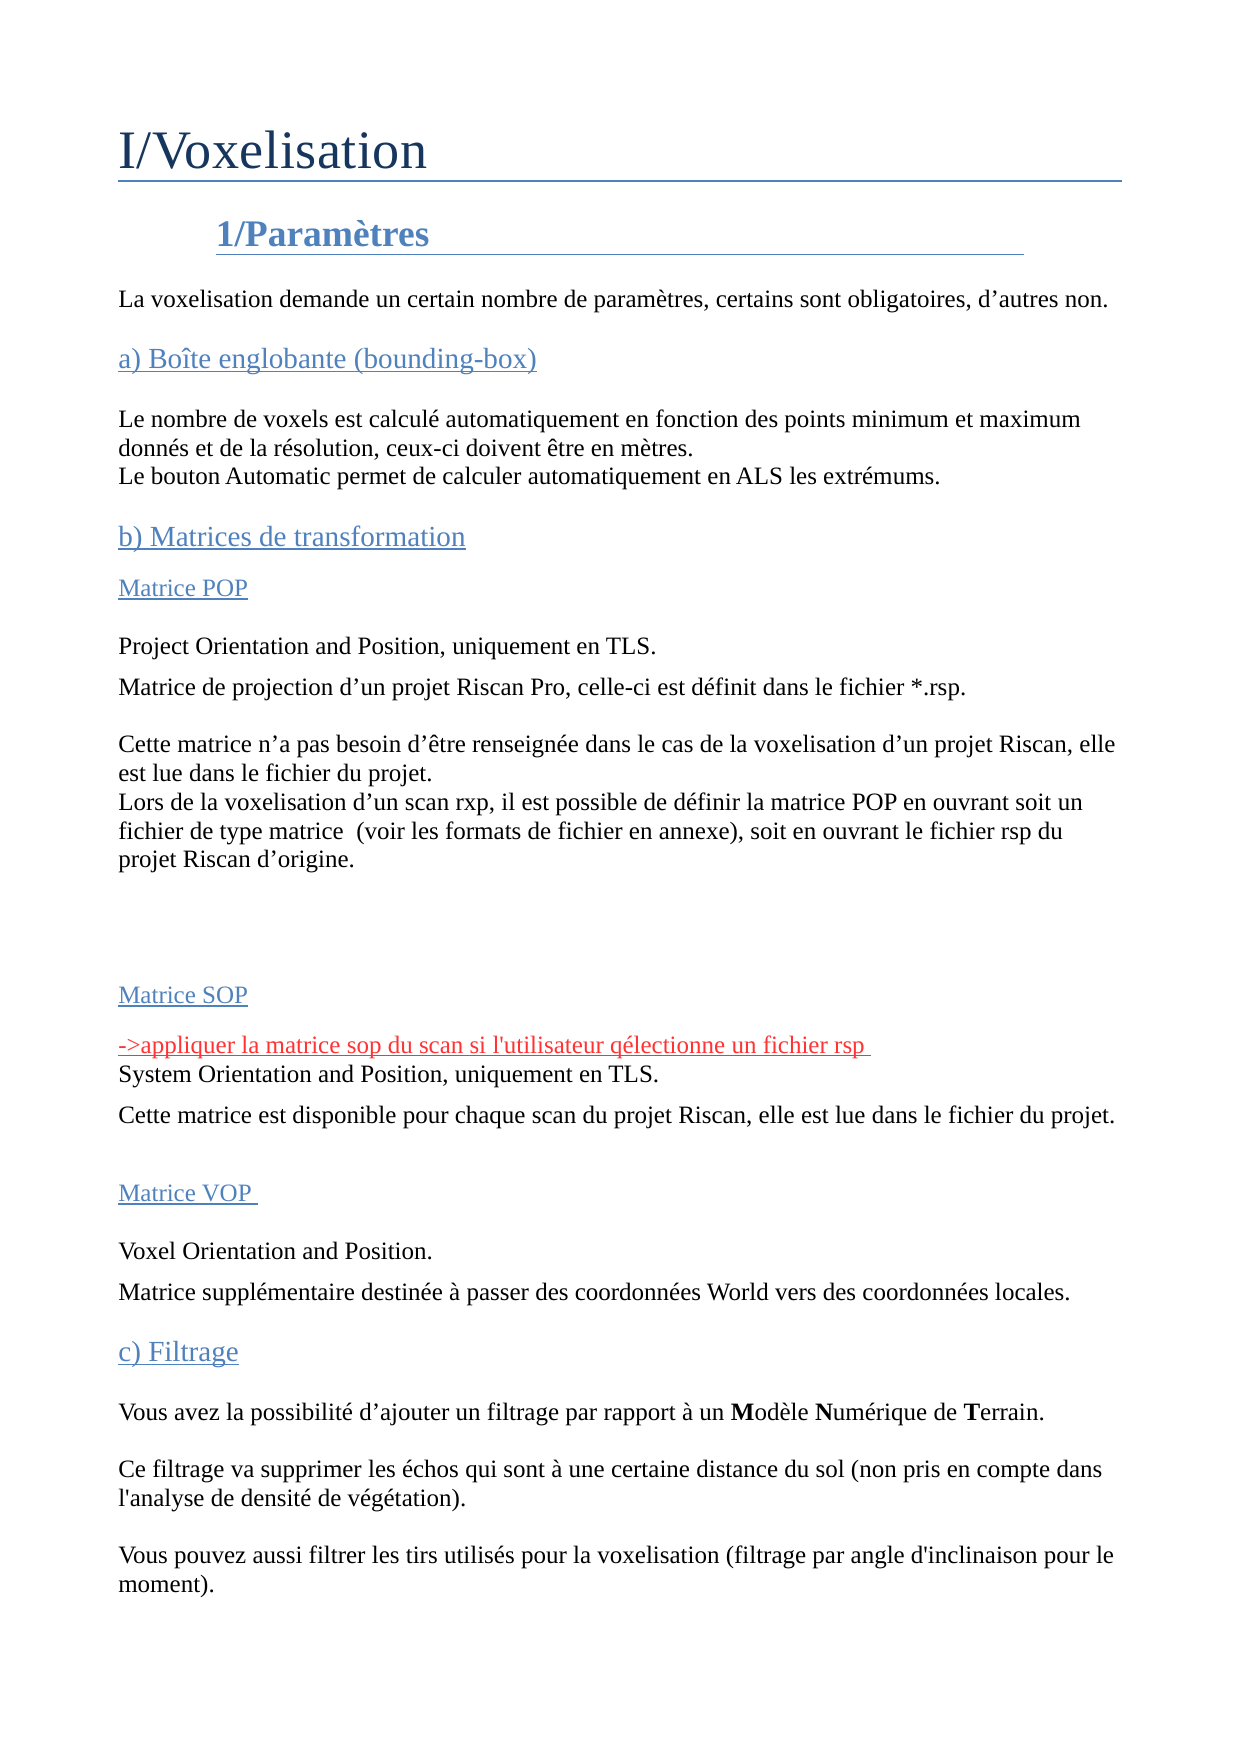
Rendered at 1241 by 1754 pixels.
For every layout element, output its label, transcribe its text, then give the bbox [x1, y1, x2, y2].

text Voxel Orientation and Position. [118, 1236, 1122, 1264]
text Cette matrice est disponible pour chaque scan du projet Riscan, elle est lue dans le fichier du projet. [118, 1100, 1122, 1129]
text Le nombre de voxels est calculé automatiquement en fonction des points minimum et maximum donnés et de la résolution, ceux-ci doivent être en mètres. [118, 404, 1122, 461]
subtitle a) Boîte englobante (bounding-box) [118, 342, 1122, 375]
text Le bouton Automatic permet de calculer automatiquement en ALS les extrémums. [118, 461, 1122, 490]
text Ce filtrage va supprimer les échos qui sont à une certaine distance du sol (non pris en compte dans l'analyse de densité de végétation). [118, 1454, 1122, 1512]
text Vous avez la possibilité d’ajouter un filtrage par rapport à un Modèle Numérique de Terrain. [118, 1397, 1122, 1426]
subtitle Matrice POP [118, 573, 1122, 602]
title I/Voxelisation [118, 118, 1122, 180]
subtitle Matrice VOP [118, 1178, 1122, 1207]
text System Orientation and Position, uniquement en TLS. [118, 1059, 1122, 1087]
text Matrice supplémentaire destinée à passer des coordonnées World vers des coordonnées locales. [118, 1277, 1122, 1306]
subtitle c) Filtrage [118, 1334, 1122, 1368]
subtitle b) Matrices de transformation [118, 519, 1122, 552]
text Vous pouvez aussi filtrer les tirs utilisés pour la voxelisation (filtrage par angle d'inclinaison pour le moment). [118, 1541, 1122, 1598]
text Cette matrice n’a pas besoin d’être renseignée dans le cas de la voxelisation d’un projet Riscan, elle est lue dans le fichier du projet. [118, 729, 1122, 787]
text Lors de la voxelisation d’un scan rxp, il est possible de définir la matrice POP en ouvrant soit un fichier de type matrice (voir les formats de fichier en annexe), soit en ouvrant le fichier rsp du projet Riscan d’origine. [118, 787, 1122, 873]
subtitle Matrice SOP [118, 980, 1122, 1009]
text La voxelisation demande un certain nombre de paramètres, certains sont obligatoires, d’autres non. [118, 284, 1122, 313]
text 1/Paramètres [216, 211, 1024, 254]
text Project Orientation and Position, uniquement en TLS. [118, 631, 1122, 659]
text Matrice de projection d’un projet Riscan Pro, celle-ci est définit dans le fichier *.rsp. [118, 672, 1122, 701]
subtitle ->appliquer la matrice sop du scan si l'utilisateur qélectionne un fichier rsp [118, 1030, 1122, 1059]
